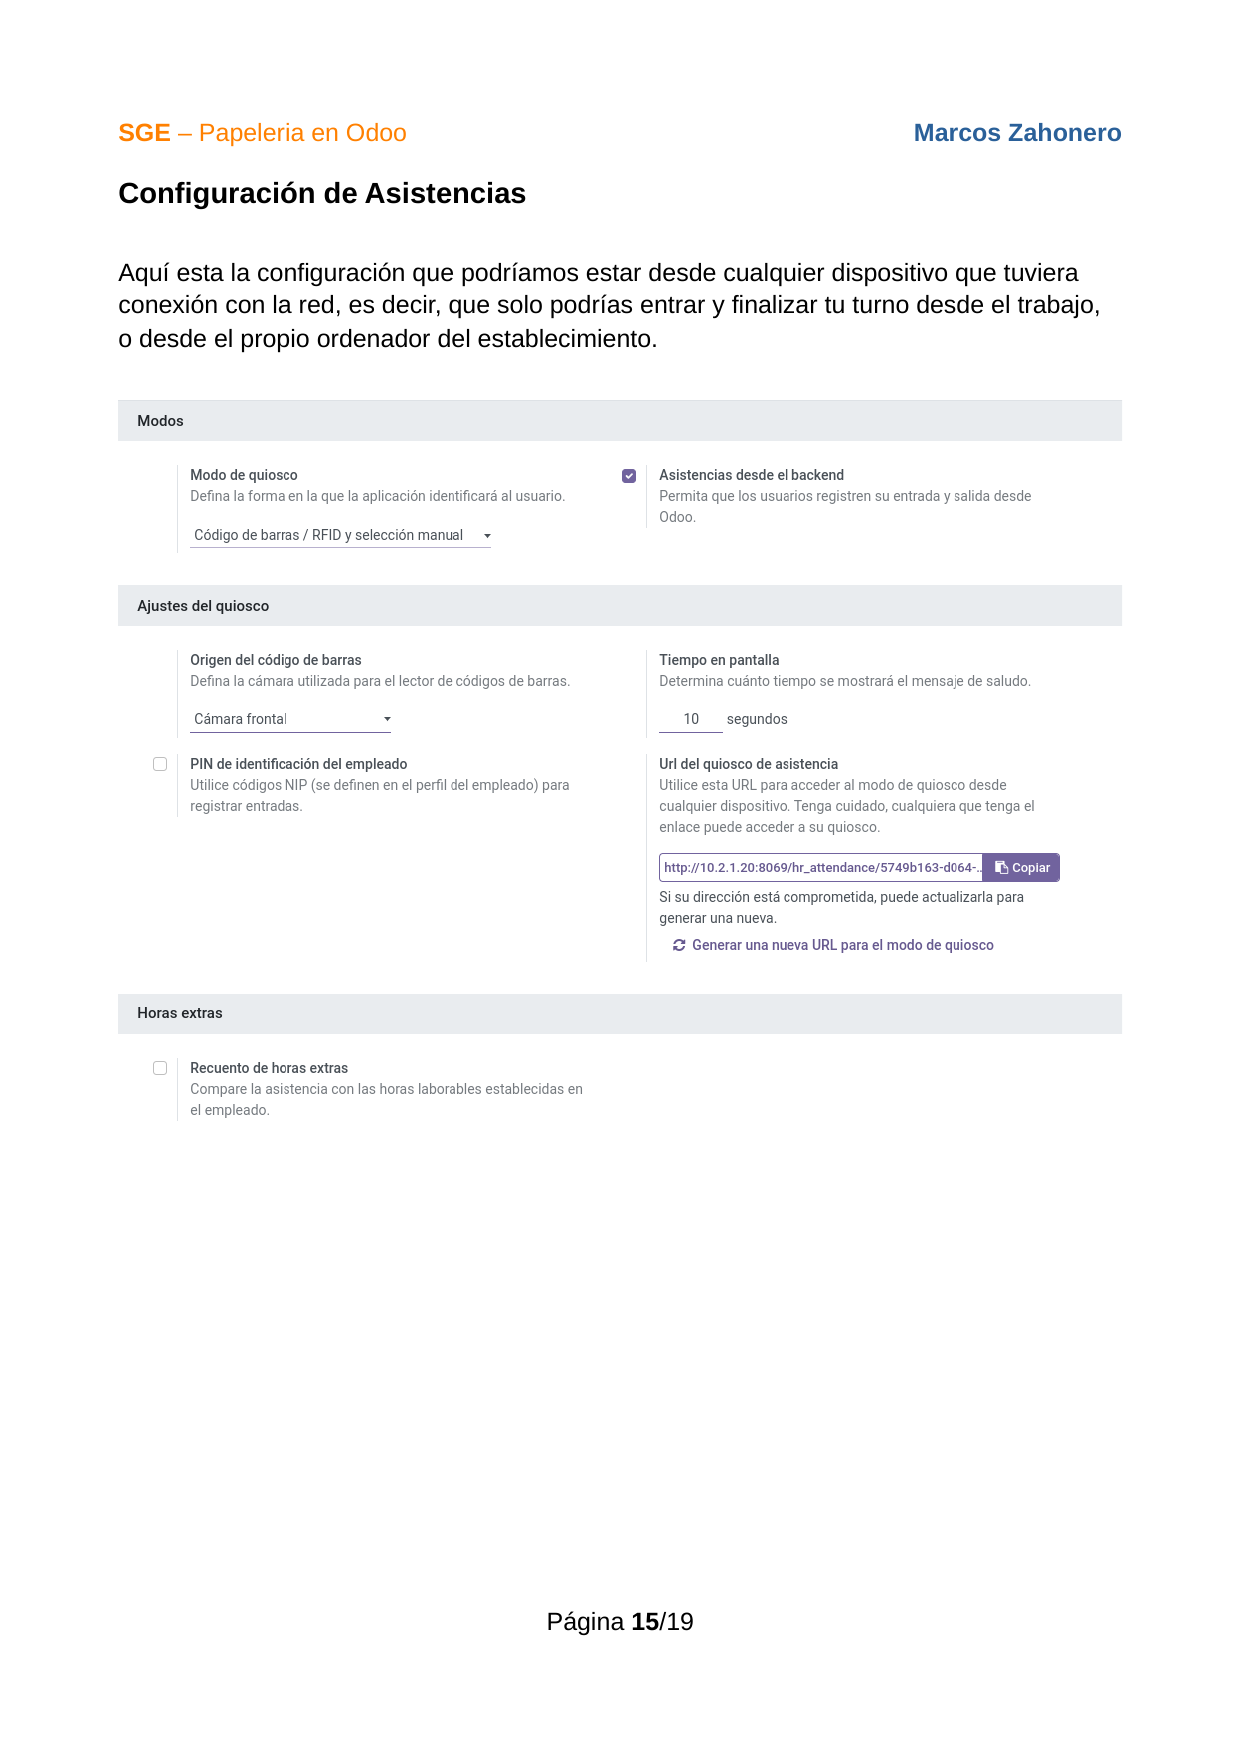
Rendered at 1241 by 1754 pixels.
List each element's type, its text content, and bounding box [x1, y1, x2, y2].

subtitle Configuración de Asistencias [118, 176, 1122, 210]
text Aquí esta la configuración que podríamos estar desde cualquier dispositivo que tuviera conexión con la red, es decir, que solo podrías entrar y finalizar tu turno desde el trabajo, o desde el propio ordenador del establecimiento. [118, 257, 1122, 352]
picture [118, 395, 1123, 1158]
